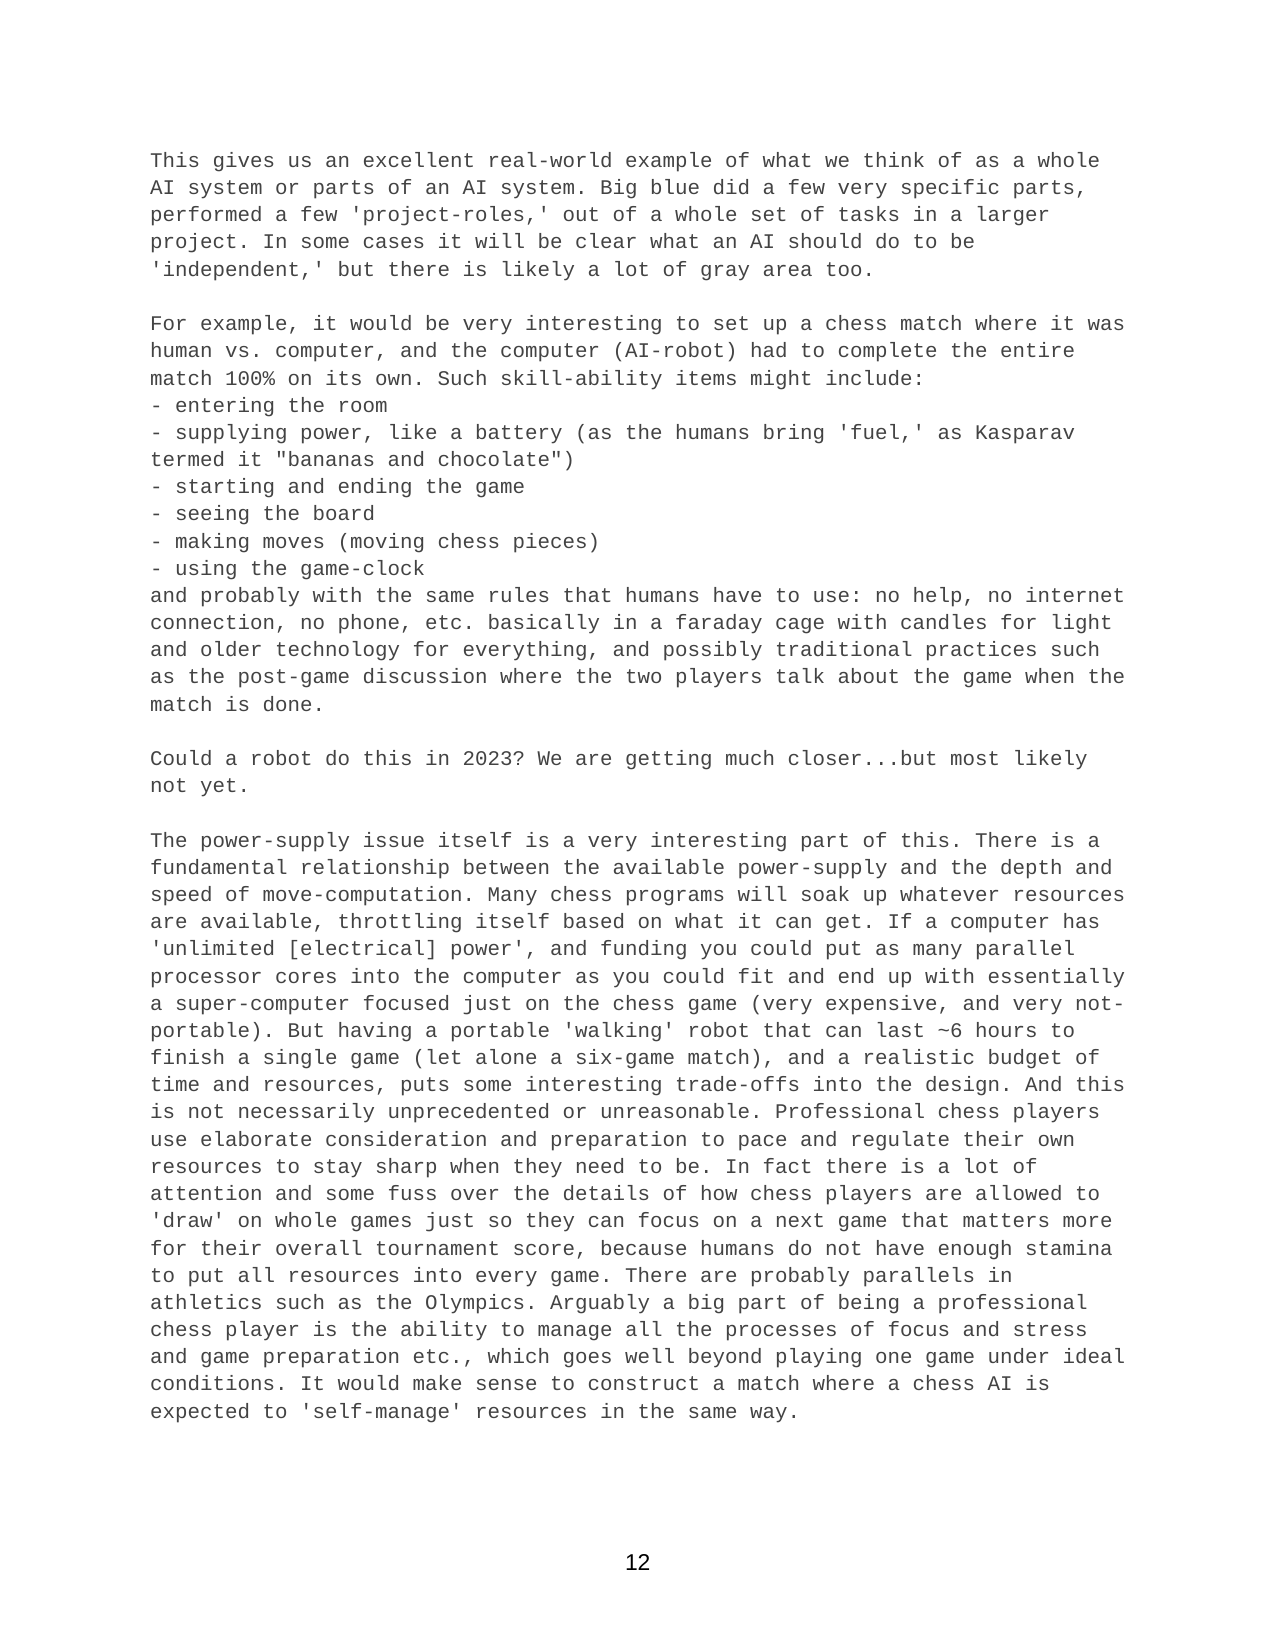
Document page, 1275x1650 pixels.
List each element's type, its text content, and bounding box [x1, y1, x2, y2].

text and probably with the same rules that humans have to use: no help, no internet connection, no phone, etc. basically in a faraday cage with candles for light and older technology for everything, and possibly traditional practices such as the post-game discussion where the two players talk about the game when the match is done. [150, 585, 1125, 717]
text The power-supply issue itself is a very interesting part of this. There is a fundamental relationship between the available power-supply and the depth and speed of move-computation. Many chess programs will soak up whatever resources are available, throttling itself based on what it can get. If a computer has 'unlimited [electrical] power', and funding you could put as many parallel processor cores into the computer as you could fit and end up with essentially a super-computer focused just on the chess game (very expensive, and very not-portable). But having a portable 'walking' robot that can last ~6 hours to finish a single game (let alone a six-game match), and a realistic budget of time and resources, puts some interesting trade-offs into the design. And this is not necessarily unprecedented or unreasonable. Professional chess players use elaborate consideration and preparation to pace and regulate their own resources to stay sharp when they need to be. In fact there is a lot of attention and some fuss over the details of how chess players are allowed to 'draw' on whole games just so they can focus on a next game that matters more for their overall tournament score, because humans do not have enough stamina to put all resources into every game. There are probably parallels in athletics such as the Olympics. Arguably a big part of being a professional chess player is the ability to manage all the processes of focus and stress and game preparation etc., which goes well beyond playing one game under ideal conditions. It would make sense to construct a match where a chess AI is expected to 'self-manage' resources in the same way. [150, 830, 1125, 1424]
text - using the game-clock [150, 558, 1125, 581]
text Could a robot do this in 2023? We are getting much closer...but most likely not yet. [150, 748, 1125, 799]
text - entering the room [150, 395, 1125, 418]
text - starting and ending the game [150, 476, 1125, 500]
text - making moves (moving chess pieces) [150, 531, 1125, 554]
text - seeing the board [150, 503, 1125, 527]
text This gives us an excellent real-world example of what we think of as a whole AI system or parts of an AI system. Big blue did a few very specific parts, performed a few 'project-roles,' out of a whole set of tasks in a larger project. In some cases it will be clear what an AI should do to be 'independent,' but there is likely a lot of gray area too. [150, 150, 1125, 282]
text For example, it would be very interesting to set up a chess match where it was human vs. computer, and the computer (AI-robot) had to complete the entire match 100% on its own. Such skill-ability items might include: [150, 313, 1125, 391]
text - supplying power, like a battery (as the humans bring 'fuel,' as Kasparav termed it "bananas and chocolate") [150, 422, 1125, 473]
